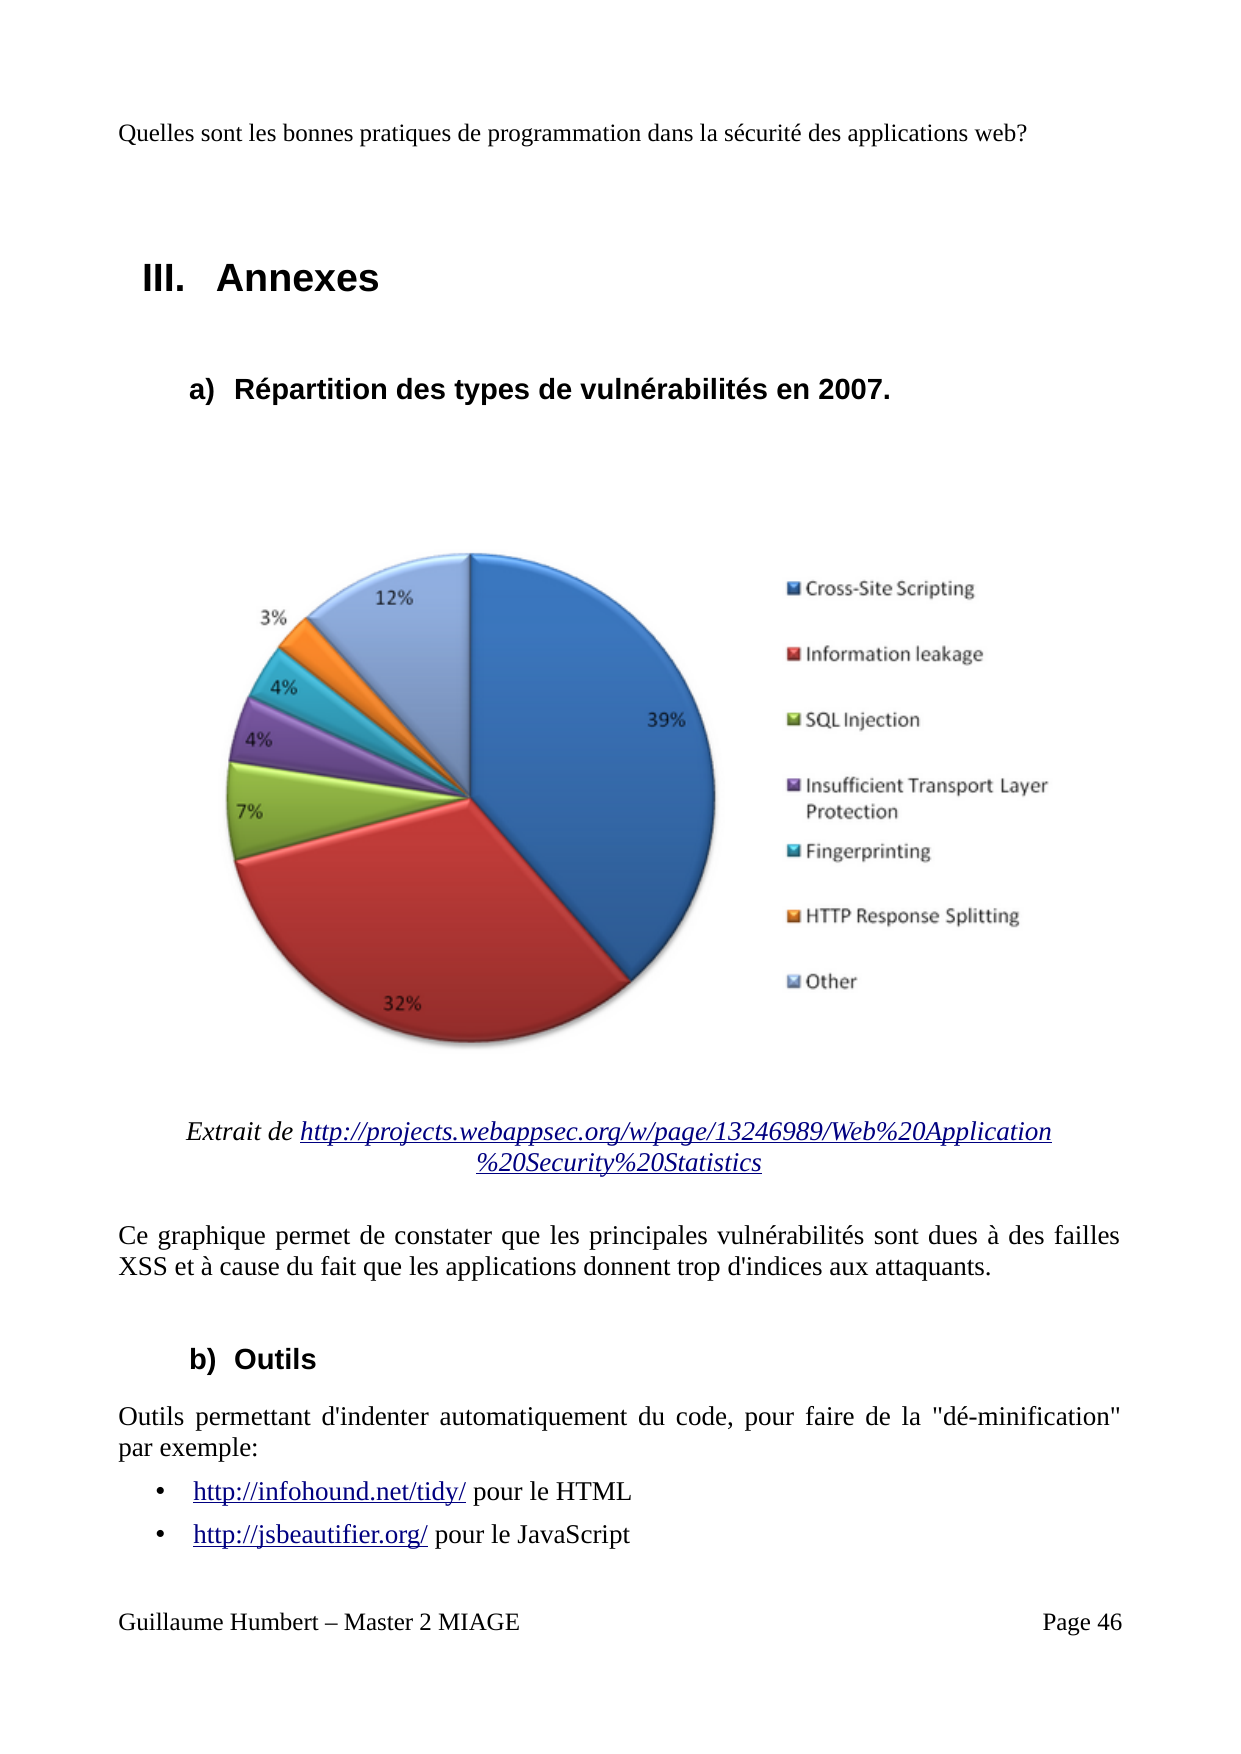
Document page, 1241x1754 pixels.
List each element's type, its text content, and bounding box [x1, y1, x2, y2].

picture [167, 483, 1074, 1115]
subtitle Répartition des types de vulnérabilités en 2007. [189, 372, 1122, 406]
text Outils permettant d'indenter automatiquement du code, pour faire de la "dé-minification" par exemple: [118, 1400, 1122, 1462]
subtitle Outils [189, 1342, 1122, 1376]
list http://jsbeautifier.org/ pour le JavaScript [156, 1518, 1122, 1550]
text Ce graphique permet de constater que les principales vulnérabilités sont dues à des failles XSS et à cause du fait que les applications donnent trop d'indices aux attaquants. [118, 1219, 1122, 1281]
list http://infohound.net/tidy/ pour le HTML [156, 1475, 1122, 1506]
text Extrait de http://projects.webappsec.org/w/page/13246989/Web%20Application%20Security%20Statistics [118, 442, 1122, 1177]
subtitle Annexes [142, 254, 1122, 299]
